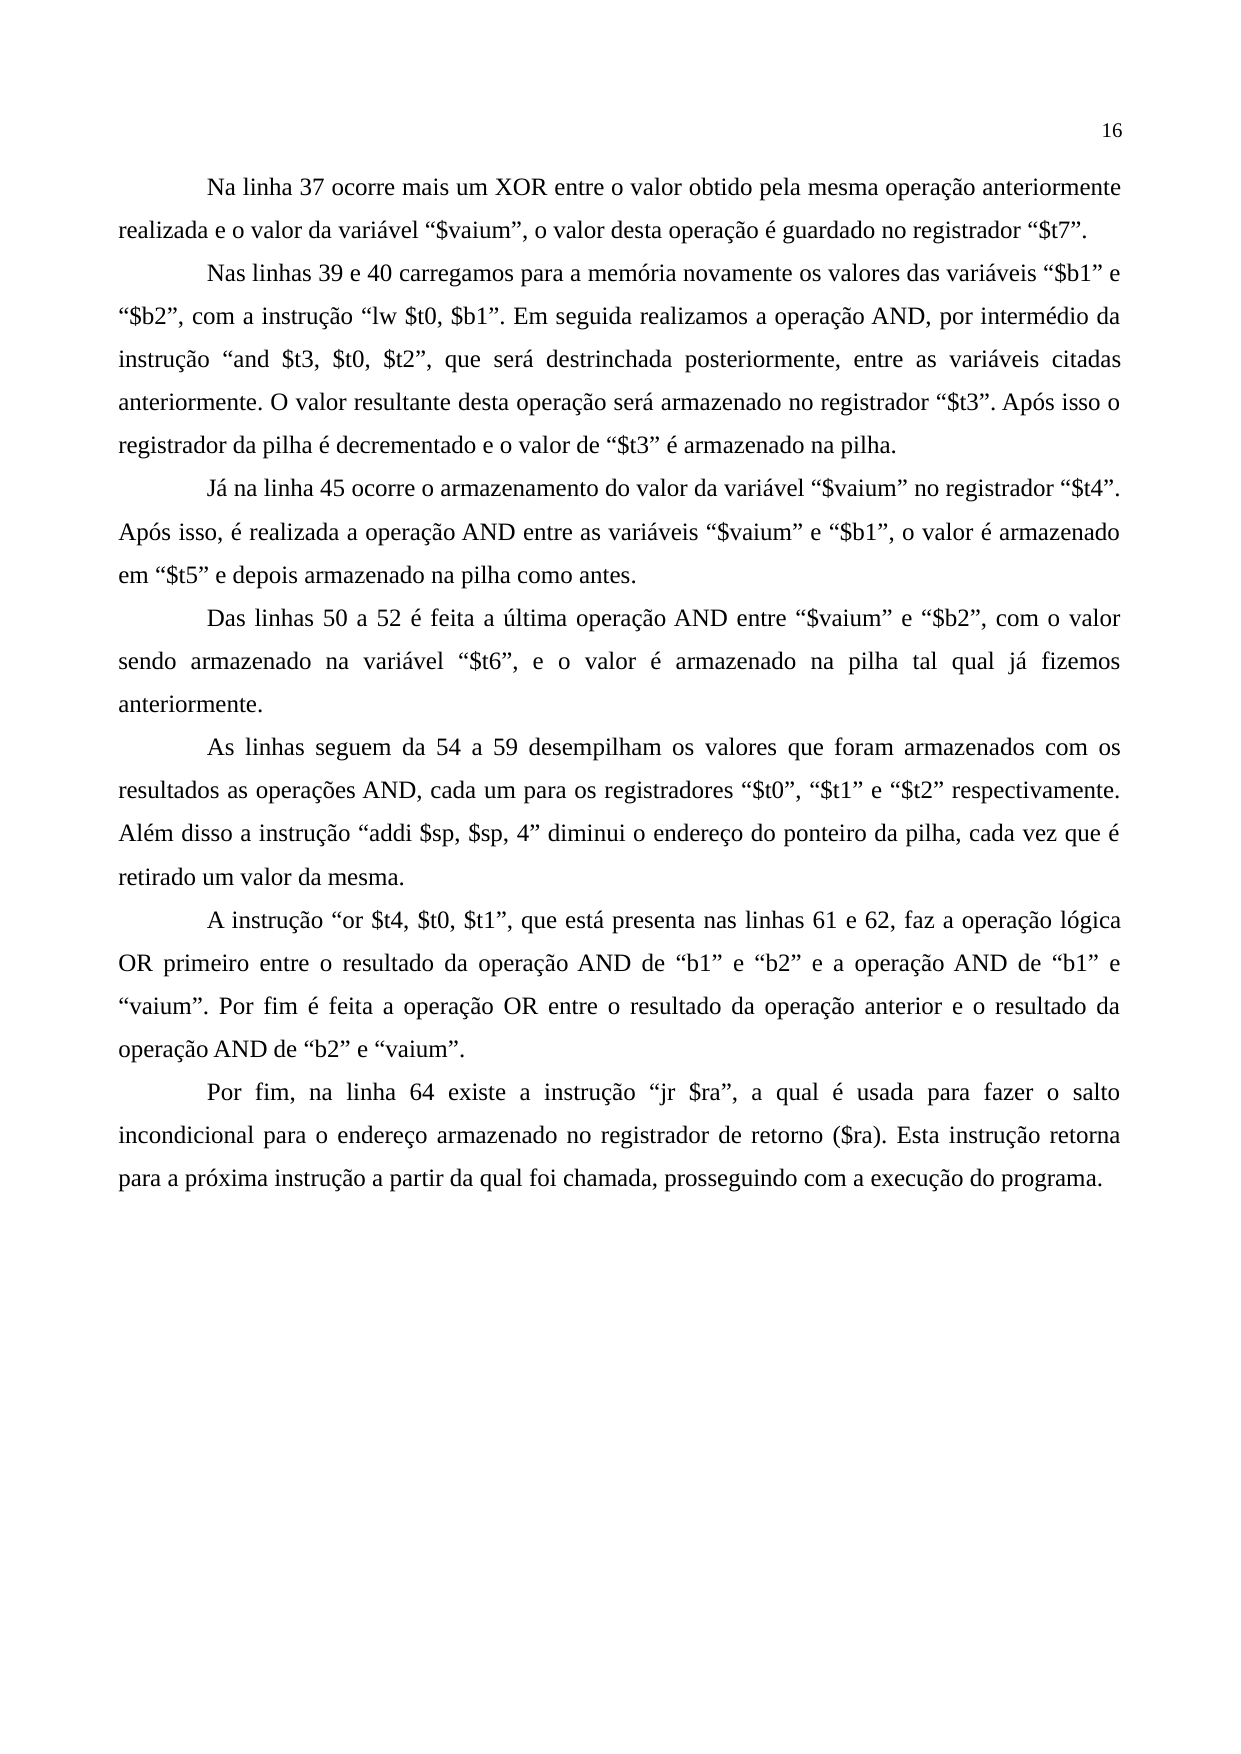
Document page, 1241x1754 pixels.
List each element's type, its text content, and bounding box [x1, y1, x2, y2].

text As linhas seguem da 54 a 59 desempilham os valores que foram armazenados com os resultados as operações AND, cada um para os registradores “$t0”, “$t1” e “$t2” respectivamente. Além disso a instrução “addi $sp, $sp, 4” diminui o endereço do ponteiro da pilha, cada vez que é retirado um valor da mesma. [118, 732, 1122, 890]
text A instrução “or $t4, $t0, $t1”, que está presenta nas linhas 61 e 62, faz a operação lógica OR primeiro entre o resultado da operação AND de “b1” e “b2” e a operação AND de “b1” e “vaium”. Por fim é feita a operação OR entre o resultado da operação anterior e o resultado da operação AND de “b2” e “vaium”. [118, 905, 1122, 1063]
text Por fim, na linha 64 existe a instrução “jr $ra”, a qual é usada para fazer o salto incondicional para o endereço armazenado no registrador de retorno ($ra). Esta instrução retorna para a próxima instrução a partir da qual foi chamada, prosseguindo com a execução do programa. [118, 1077, 1122, 1192]
text Já na linha 45 ocorre o armazenamento do valor da variável “$vaium” no registrador “$t4”. Após isso, é realizada a operação AND entre as variáveis “$vaium” e “$b1”, o valor é armazenado em “$t5” e depois armazenado na pilha como antes. [118, 473, 1122, 588]
text Das linhas 50 a 52 é feita a última operação AND entre “$vaium” e “$b2”, com o valor sendo armazenado na variável “$t6”, e o valor é armazenado na pilha tal qual já fizemos anteriormente. [118, 603, 1122, 718]
text Na linha 37 ocorre mais um XOR entre o valor obtido pela mesma operação anteriormente realizada e o valor da variável “$vaium”, o valor desta operação é guardado no registrador “$t7”. [118, 172, 1122, 243]
text Nas linhas 39 e 40 carregamos para a memória novamente os valores das variáveis “$b1” e “$b2”, com a instrução “lw $t0, $b1”. Em seguida realizamos a operação AND, por intermédio da instrução “and $t3, $t0, $t2”, que será destrinchada posteriormente, entre as variáveis citadas anteriormente. O valor resultante desta operação será armazenado no registrador “$t3”. Após isso o registrador da pilha é decrementado e o valor de “$t3” é armazenado na pilha. [118, 258, 1122, 459]
